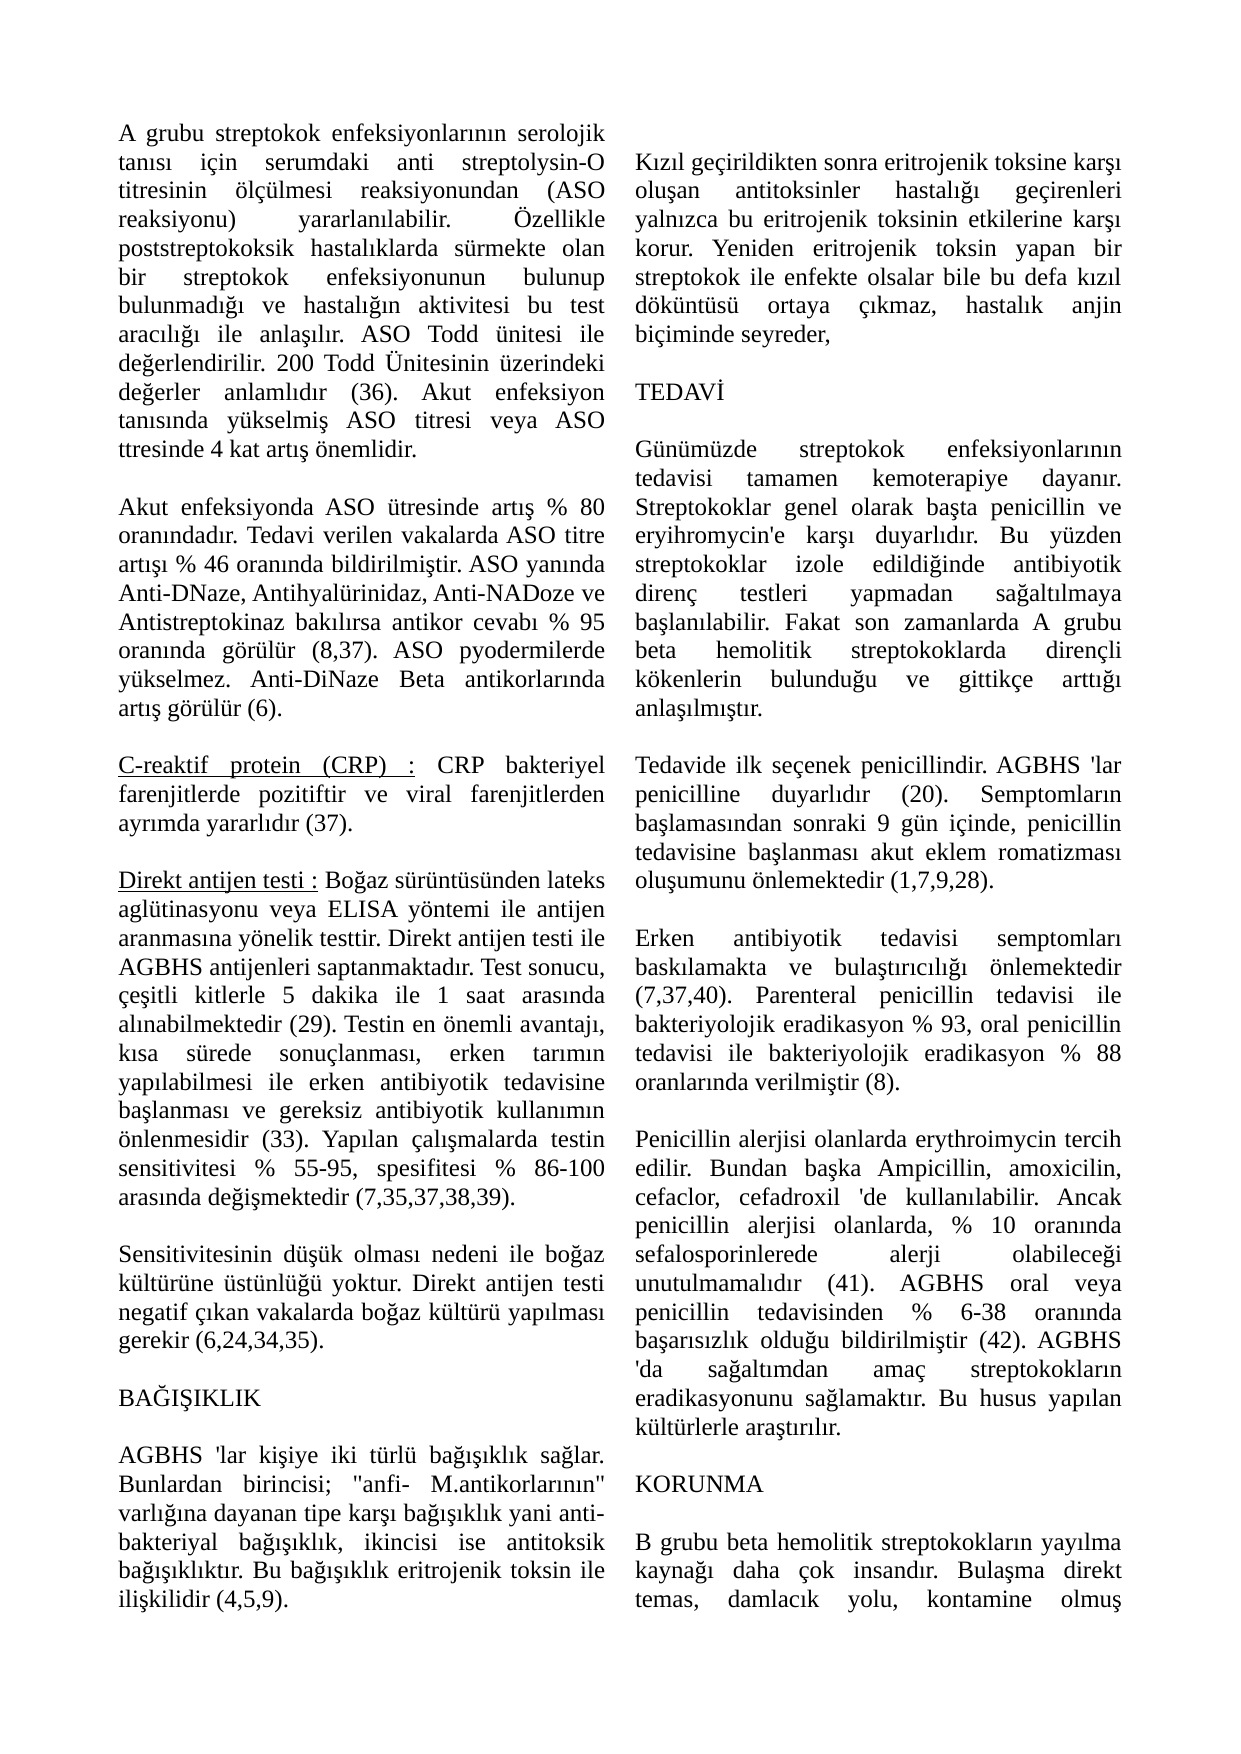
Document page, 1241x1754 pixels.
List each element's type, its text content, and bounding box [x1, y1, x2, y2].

text B grubu beta hemolitik streptokokların yayılma kaynağı daha çok insandır. Bulaşma direkt temas, damlacık yolu, kontamine olmuş [635, 1527, 1122, 1613]
text Günümüzde streptokok enfeksiyonlarının tedavisi tamamen kemoterapiye dayanır. Streptokoklar genel olarak başta penicillin ve eryihromycin'e karşı duyarlıdır. Bu yüzden streptokoklar izole edildiğinde antibiyotik direnç testleri yapmadan sağaltılmaya başlanılabilir. Fakat son zamanlarda A grubu beta hemolitik streptokoklarda dirençli kökenlerin bulunduğu ve gittikçe arttığı anlaşılmıştır. [635, 434, 1122, 722]
text Tedavide ilk seçenek penicillindir. AGBHS 'lar penicilline duyarlıdır (20). Semptomların başlamasından sonraki 9 gün içinde, penicillin tedavisine başlanması akut eklem romatizması oluşumunu önlemektedir (1,7,9,28). [635, 751, 1122, 894]
text Penicillin alerjisi olanlarda erythroimycin tercih edilir. Bundan başka Ampicillin, amoxicilin, cefaclor, cefadroxil 'de kullanılabilir. Ancak penicillin alerjisi olanlarda, % 10 oranında sefalosporinlerede alerji olabileceği unutulmamalıdır (41). AGBHS oral veya penicillin tedavisinden % 6-38 oranında başarısızlık olduğu bildirilmiştir (42). AGBHS 'da sağaltımdan amaç streptokokların eradikasyonunu sağlamaktır. Bu husus yapılan kültürlerle araştırılır. [635, 1124, 1122, 1441]
text Sensitivitesinin düşük olması nedeni ile boğaz kültürüne üstünlüğü yoktur. Direkt antijen testi negatif çıkan vakalarda boğaz kültürü yapılması gerekir (6,24,34,35). [118, 1239, 605, 1354]
text Akut enfeksiyonda ASO ütresinde artış % 80 oranındadır. Tedavi verilen vakalarda ASO titre artışı % 46 oranında bildirilmiştir. ASO yanında Anti-DNaze, Antihyalürinidaz, Anti-NADoze ve Antistreptokinaz bakılırsa antikor cevabı % 95 oranında görülür (8,37). ASO pyodermilerde yükselmez. Anti-DiNaze Beta antikorlarında artış görülür (6). [118, 492, 605, 722]
text Direkt antijen testi : Boğaz sürüntüsünden lateks aglütinasyonu veya ELISA yöntemi ile antijen aranmasına yönelik testtir. Direkt antijen testi ile AGBHS antijenleri saptanmaktadır. Test sonucu, çeşitli kitlerle 5 dakika ile 1 saat arasında alınabilmektedir (29). Testin en önemli avantajı, kısa sürede sonuçlanması, erken tarımın yapılabilmesi ile erken antibiyotik tedavisine başlanması ve gereksiz antibiyotik kullanımın önlenmesidir (33). Yapılan çalışmalarda testin sensitivitesi % 55-95, spesifitesi % 86-100 arasında değişmektedir (7,35,37,38,39). [118, 866, 605, 1211]
text Erken antibiyotik tedavisi semptomları baskılamakta ve bulaştırıcılığı önlemektedir (7,37,40). Parenteral penicillin tedavisi ile bakteriyolojik eradikasyon % 93, oral penicillin tedavisi ile bakteriyolojik eradikasyon % 88 oranlarında verilmiştir (8). [635, 923, 1122, 1096]
text A grubu streptokok enfeksiyonlarının serolojik tanısı için serumdaki anti streptolysin-O titresinin ölçülmesi reaksiyonundan (ASO reaksiyonu) yararlanılabilir. Özellikle poststreptokoksik hastalıklarda sürmekte olan bir streptokok enfeksiyonunun bulunup bulunmadığı ve hastalığın aktivitesi bu test aracılığı ile anlaşılır. ASO Todd ünitesi ile değerlendirilir. 200 Todd Ünitesinin üzerindeki değerler anlamlıdır (36). Akut enfeksiyon tanısında yükselmiş ASO titresi veya ASO ttresinde 4 kat artış önemlidir. [118, 118, 605, 463]
text Kızıl geçirildikten sonra eritrojenik toksine karşı oluşan antitoksinler hastalığı geçirenleri yalnızca bu eritrojenik toksinin etkilerine karşı korur. Yeniden eritrojenik toksin yapan bir streptokok ile enfekte olsalar bile bu defa kızıl döküntüsü ortaya çıkmaz, hastalık anjin biçiminde seyreder, [635, 147, 1122, 348]
text AGBHS 'lar kişiye iki türlü bağışıklık sağlar. Bunlardan birincisi; "anfi- M.antikorlarının" varlığına dayanan tipe karşı bağışıklık yani anti-bakteriyal bağışıklık, ikincisi ise antitoksik bağışıklıktır. Bu bağışıklık eritrojenik toksin ile ilişkilidir (4,5,9). [118, 1441, 605, 1613]
text KORUNMA [635, 1469, 1122, 1498]
text TEDAVİ [635, 377, 1122, 406]
text C-reaktif protein (CRP) : CRP bakteriyel farenjitlerde pozitiftir ve viral farenjitlerden ayrımda yararlıdır (37). [118, 751, 605, 837]
text BAĞIŞIKLIK [118, 1383, 605, 1412]
